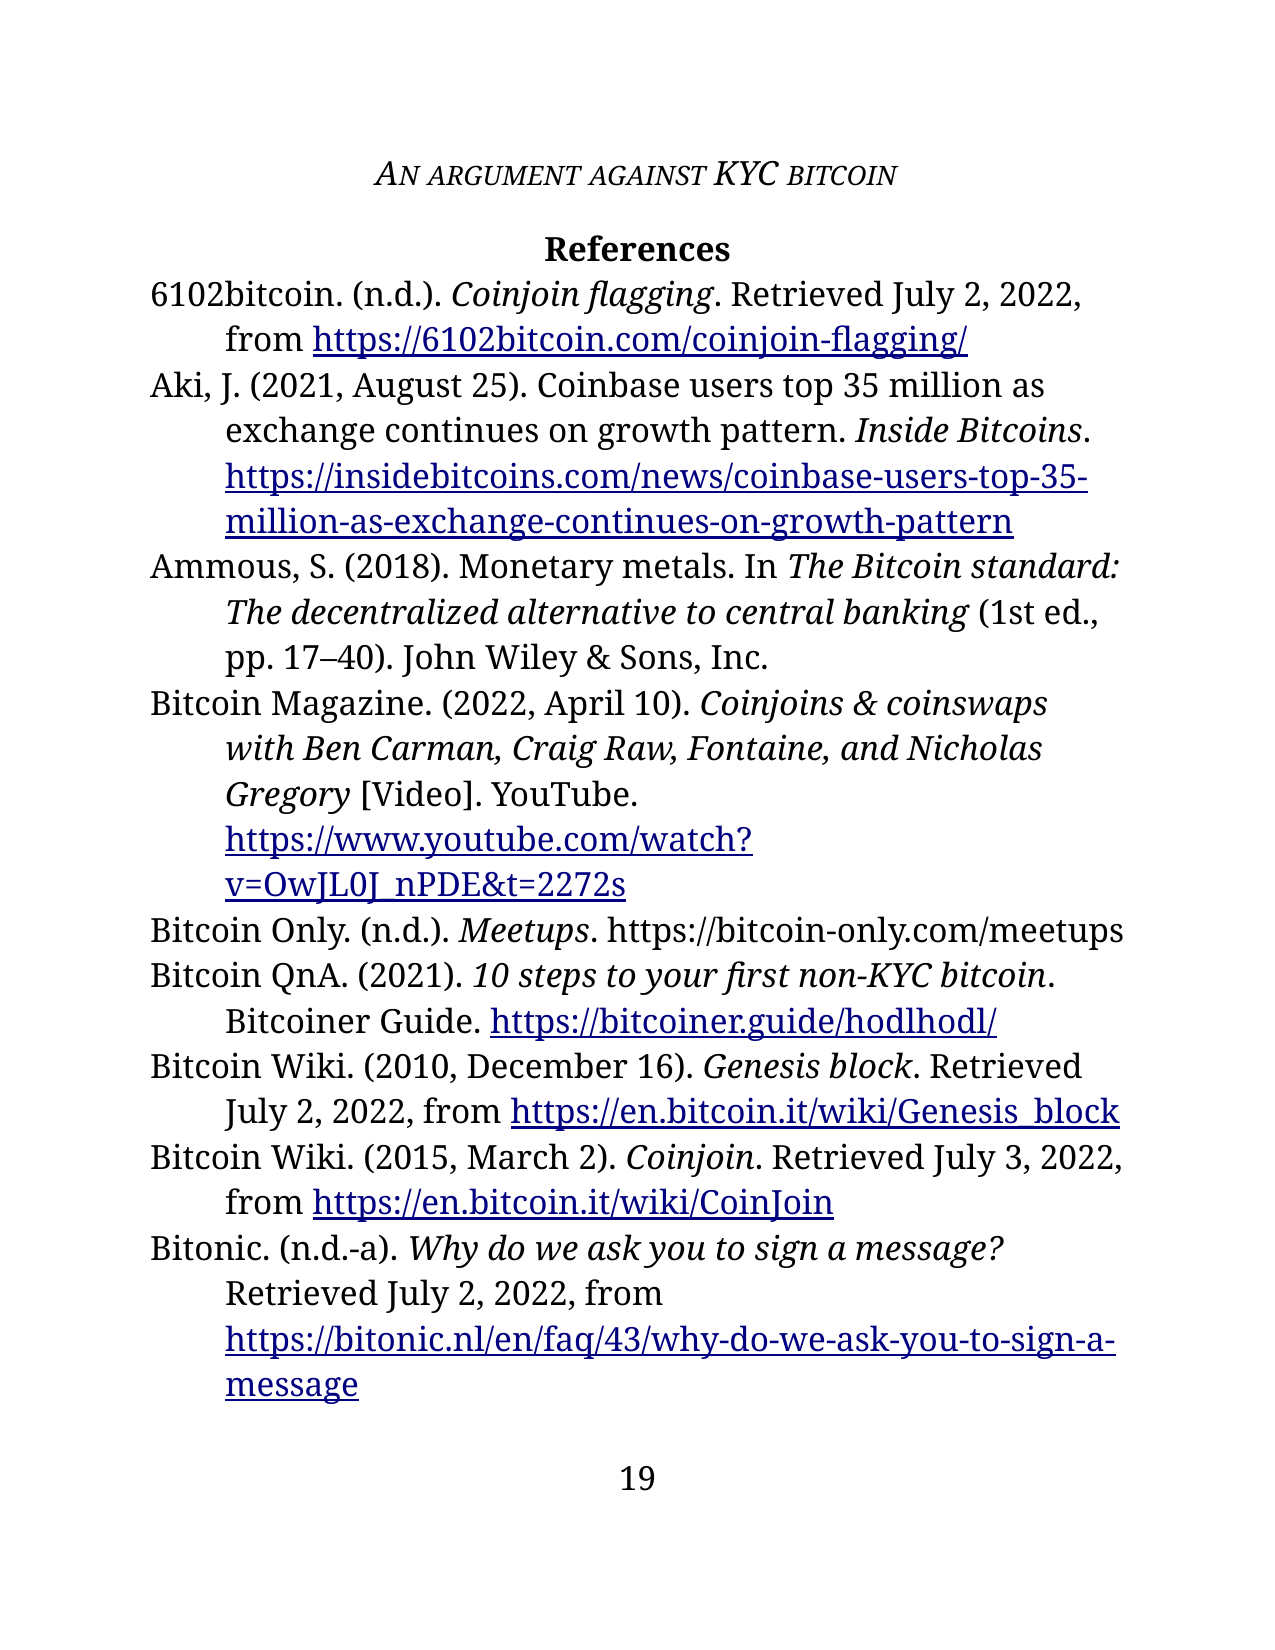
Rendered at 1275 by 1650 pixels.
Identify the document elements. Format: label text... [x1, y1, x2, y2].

text Ammous, S. (2018). Monetary metals. In The Bitcoin standard: The decentralized alternative to central banking (1st ed., pp. 17–40). John Wiley & Sons, Inc. [150, 543, 1125, 679]
text Bitcoin Wiki. (2010, December 16). Genesis block. Retrieved July 2, 2022, from https://en.bitcoin.it/wiki/Genesis_block [150, 1043, 1125, 1134]
text Aki, J. (2021, August 25). Coinbase users top 35 million as exchange continues on growth pattern. Inside Bitcoins. https://insidebitcoins.com/news/coinbase-users-top-35-million-as-exchange-continues-on-growth-pattern [150, 362, 1125, 543]
text Bitcoin Only. (n.d.). Meetups. https://bitcoin-only.com/meetups [150, 907, 1125, 952]
text References [150, 225, 1125, 271]
text Bitcoin Wiki. (2015, March 2). Coinjoin. Retrieved July 3, 2022, from https://en.bitcoin.it/wiki/CoinJoin [150, 1134, 1125, 1224]
text 6102bitcoin. (n.d.). Coinjoin flagging. Retrieved July 2, 2022, from https://6102bitcoin.com/coinjoin-flagging/ [150, 271, 1125, 362]
text Bitcoin Magazine. (2022, April 10). Coinjoins & coinswaps with Ben Carman, Craig Raw, Fontaine, and Nicholas Gregory [Video]. YouTube. https://www.youtube.com/watch?v=OwJL0J_nPDE&t=2272s [150, 679, 1125, 907]
text Bitonic. (n.d.-a). Why do we ask you to sign a message? Retrieved July 2, 2022, from https://bitonic.nl/en/faq/43/why-do-we-ask-you-to-sign-a-message [150, 1224, 1125, 1406]
text Bitcoin QnA. (2021). 10 steps to your first non-KYC bitcoin. Bitcoiner Guide. https://bitcoiner.guide/hodlhodl/ [150, 952, 1125, 1043]
